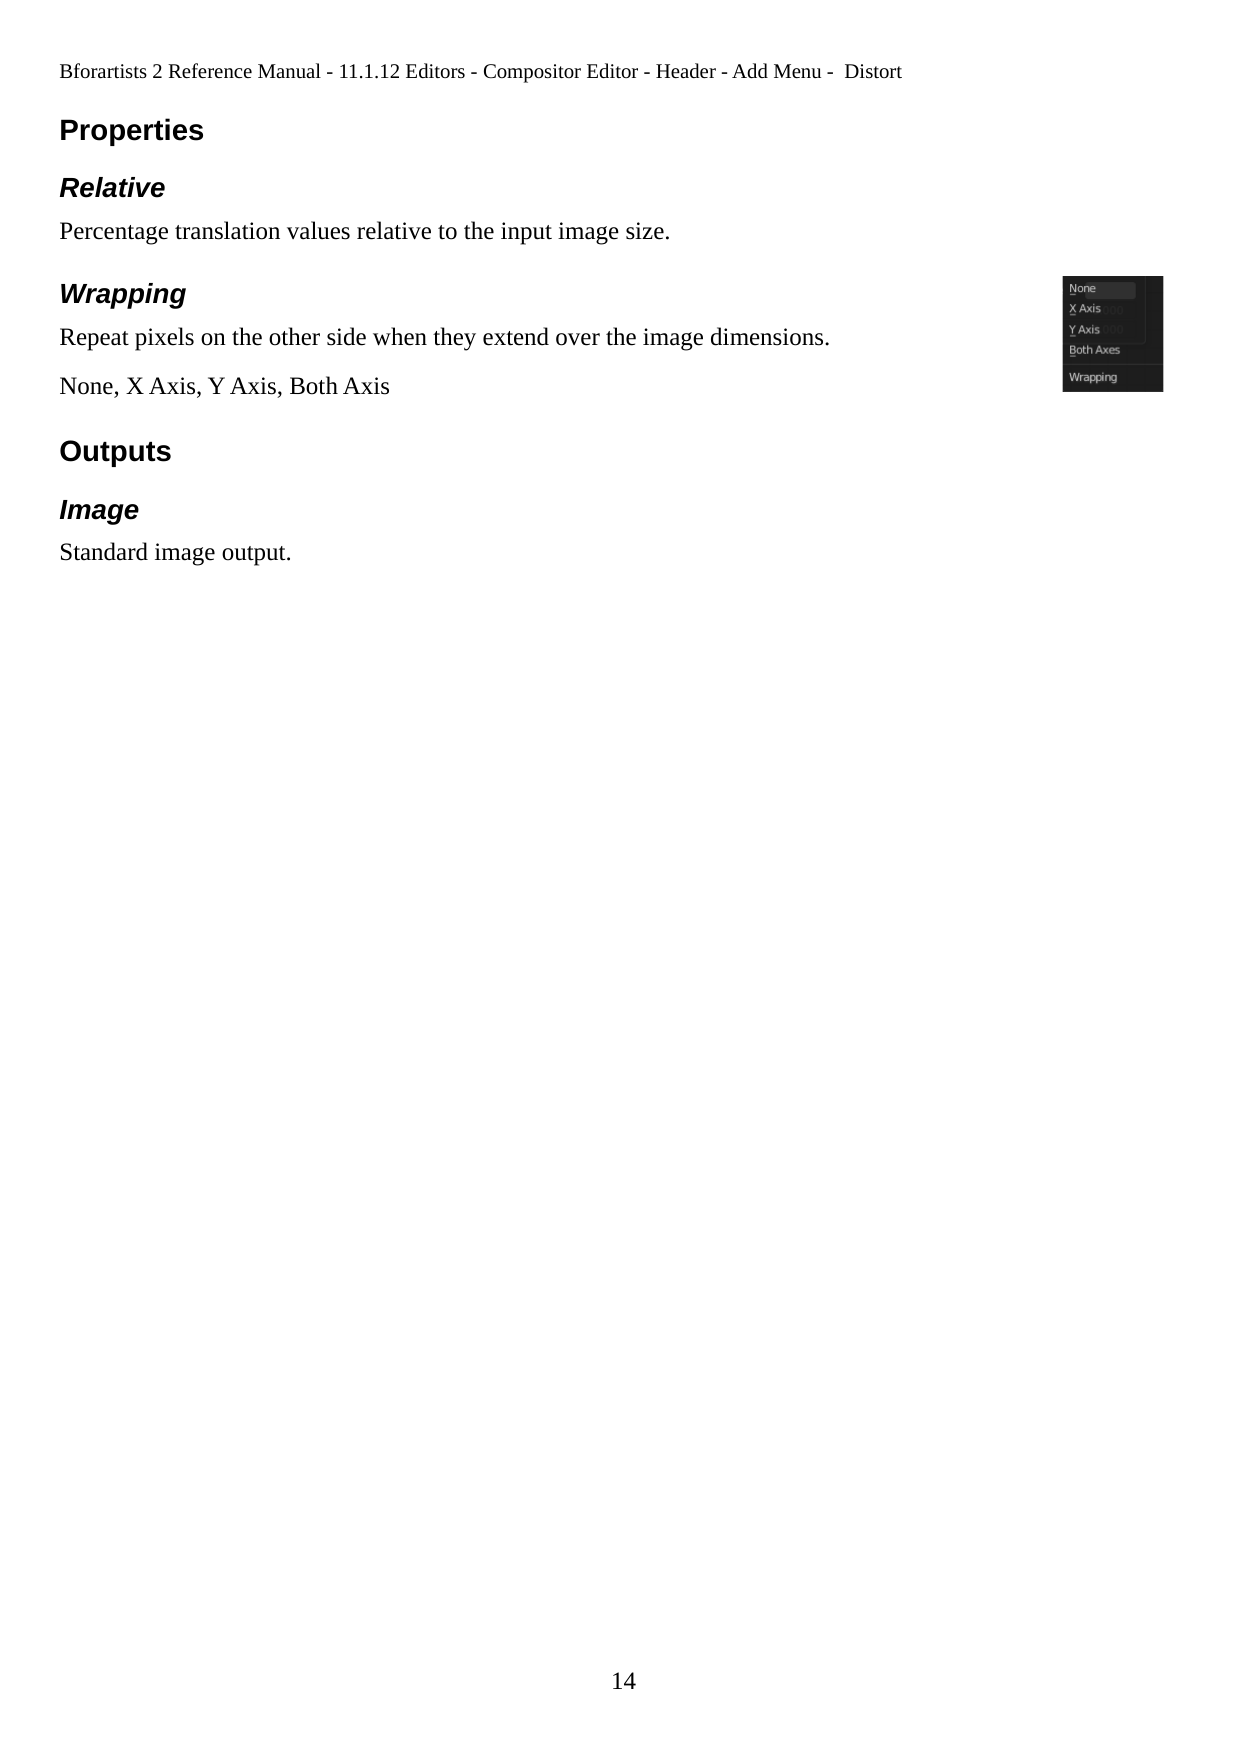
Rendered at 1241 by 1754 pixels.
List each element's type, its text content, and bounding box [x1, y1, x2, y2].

subtitle Wrapping [59, 277, 1062, 309]
subtitle Outputs [59, 434, 1181, 468]
subtitle Image [59, 493, 1181, 525]
subtitle Relative [59, 171, 1181, 203]
text Percentage translation values relative to the input image size. [59, 216, 1181, 244]
subtitle [1164, 277, 1181, 309]
picture [1062, 276, 1164, 392]
text None, X Axis, Y Axis, Both Axis [59, 371, 1181, 399]
text Repeat pixels on the other side when they extend over the image dimensions. [59, 322, 1062, 350]
text Standard image output. [59, 537, 1181, 566]
subtitle Properties [59, 113, 1181, 146]
